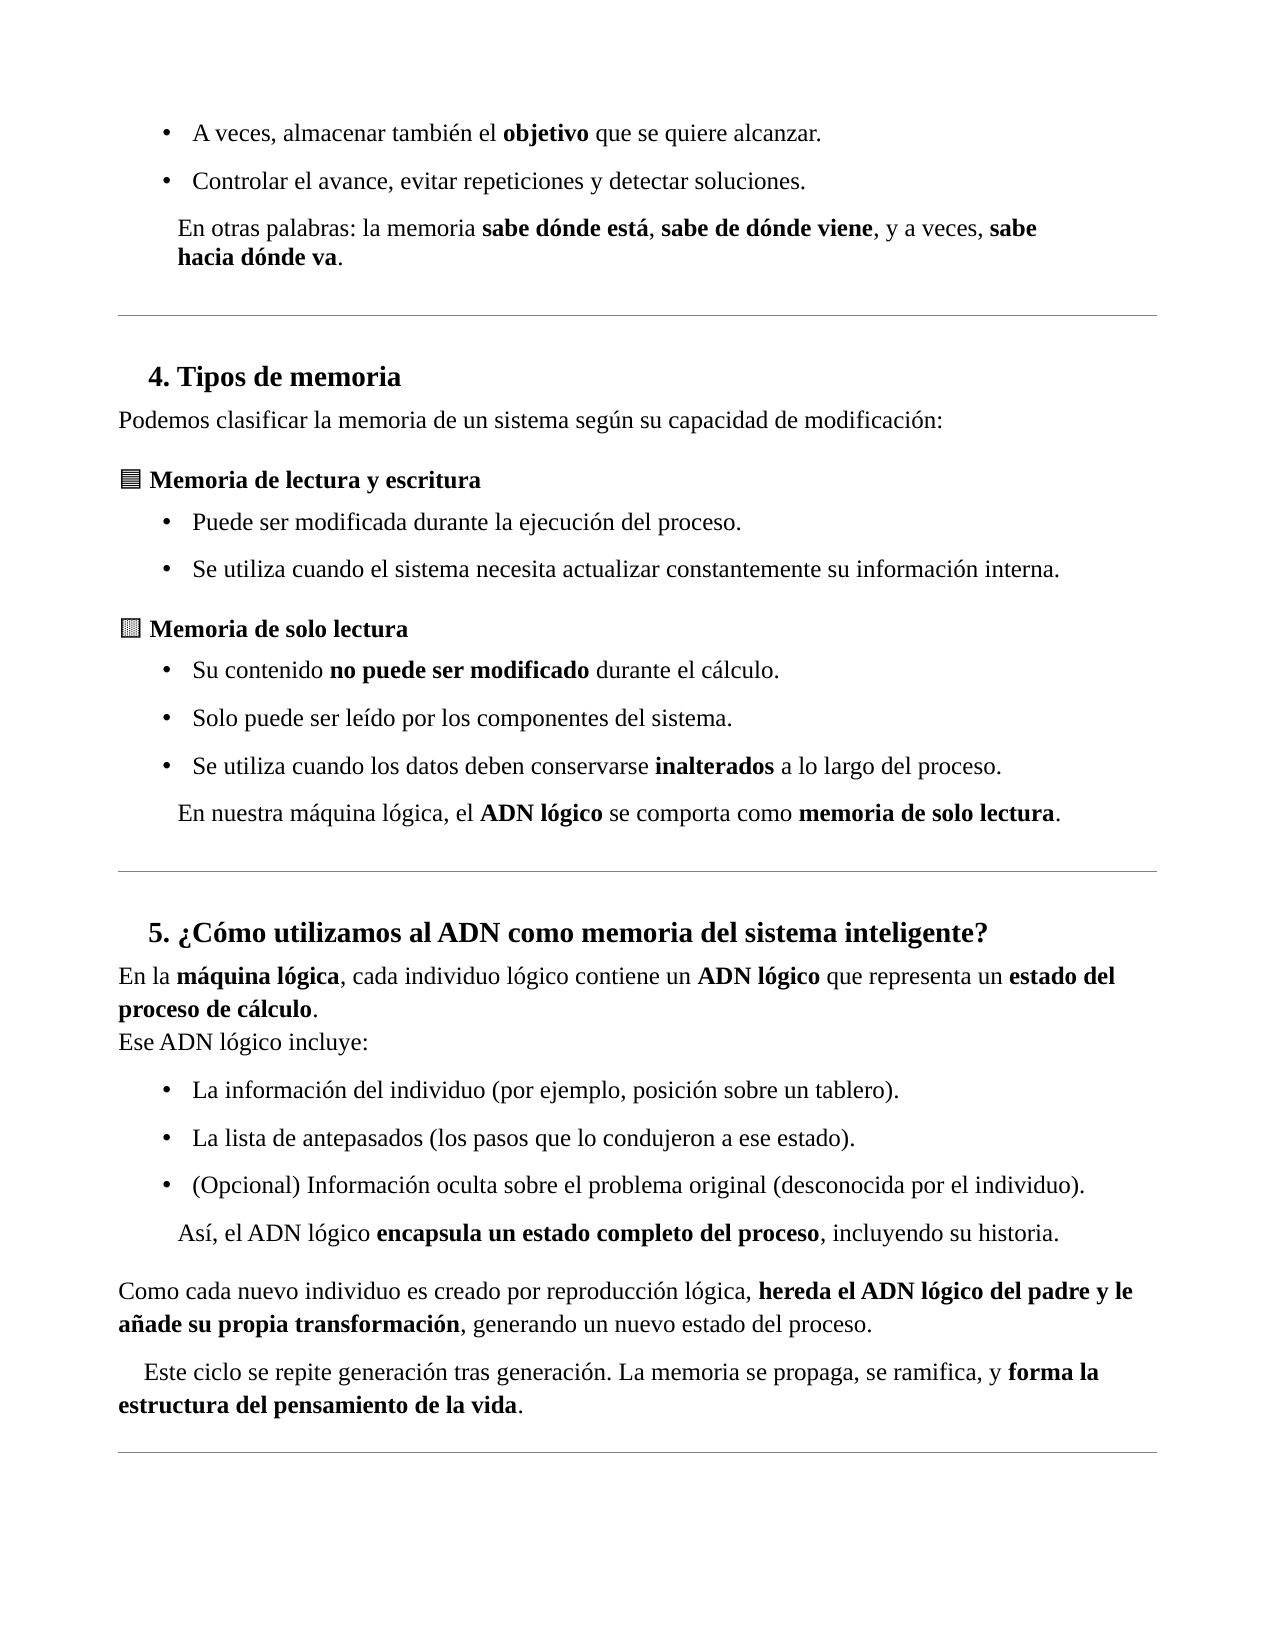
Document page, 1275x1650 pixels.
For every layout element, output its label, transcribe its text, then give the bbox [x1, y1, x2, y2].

subtitle 🟦 Memoria de lectura y escritura [118, 465, 1157, 494]
list A veces, almacenar también el objetivo que se quiere alcanzar. [162, 118, 1157, 147]
subtitle 🔹 4. Tipos de memoria [118, 359, 1157, 393]
list La información del individuo (por ejemplo, posición sobre un tablero). [162, 1075, 1157, 1104]
subtitle 🔹 5. ¿Cómo utilizamos al ADN como memoria del sistema inteligente? [118, 915, 1157, 949]
text Podemos clasificar la memoria de un sistema según su capacidad de modificación: [118, 405, 1157, 434]
list Su contenido no puede ser modificado durante el cálculo. [162, 656, 1157, 684]
text Como cada nuevo individuo es creado por reproducción lógica, hereda el ADN lógico del padre y le añade su propia transformación, generando un nuevo estado del proceso. [118, 1276, 1157, 1338]
list La lista de antepasados (los pasos que lo condujeron a ese estado). [162, 1123, 1157, 1151]
list Solo puede ser leído por los componentes del sistema. [162, 703, 1157, 732]
text En nuestra máquina lógica, el ADN lógico se comporta como memoria de solo lectura. [177, 798, 1098, 827]
list (Opcional) Información oculta sobre el problema original (desconocida por el individuo). [162, 1170, 1157, 1199]
list Controlar el avance, evitar repeticiones y detectar soluciones. [162, 166, 1157, 194]
list Se utiliza cuando el sistema necesita actualizar constantemente su información interna. [162, 554, 1157, 583]
list Se utiliza cuando los datos deben conservarse inalterados a lo largo del proceso. [162, 751, 1157, 779]
text Así, el ADN lógico encapsula un estado completo del proceso, incluyendo su historia. [177, 1218, 1098, 1247]
subtitle 🟨 Memoria de solo lectura [118, 614, 1157, 643]
text 🔁 Este ciclo se repite generación tras generación. La memoria se propaga, se ramifica, y forma la estructura del pensamiento de la vida. [118, 1357, 1157, 1418]
text En la máquina lógica, cada individuo lógico contiene un ADN lógico que representa un estado del proceso de cálculo. Ese ADN lógico incluye: [118, 961, 1157, 1056]
list Puede ser modificada durante la ejecución del proceso. [162, 507, 1157, 535]
text En otras palabras: la memoria sabe dónde está, sabe de dónde viene, y a veces, sabe hacia dónde va. [177, 213, 1098, 271]
